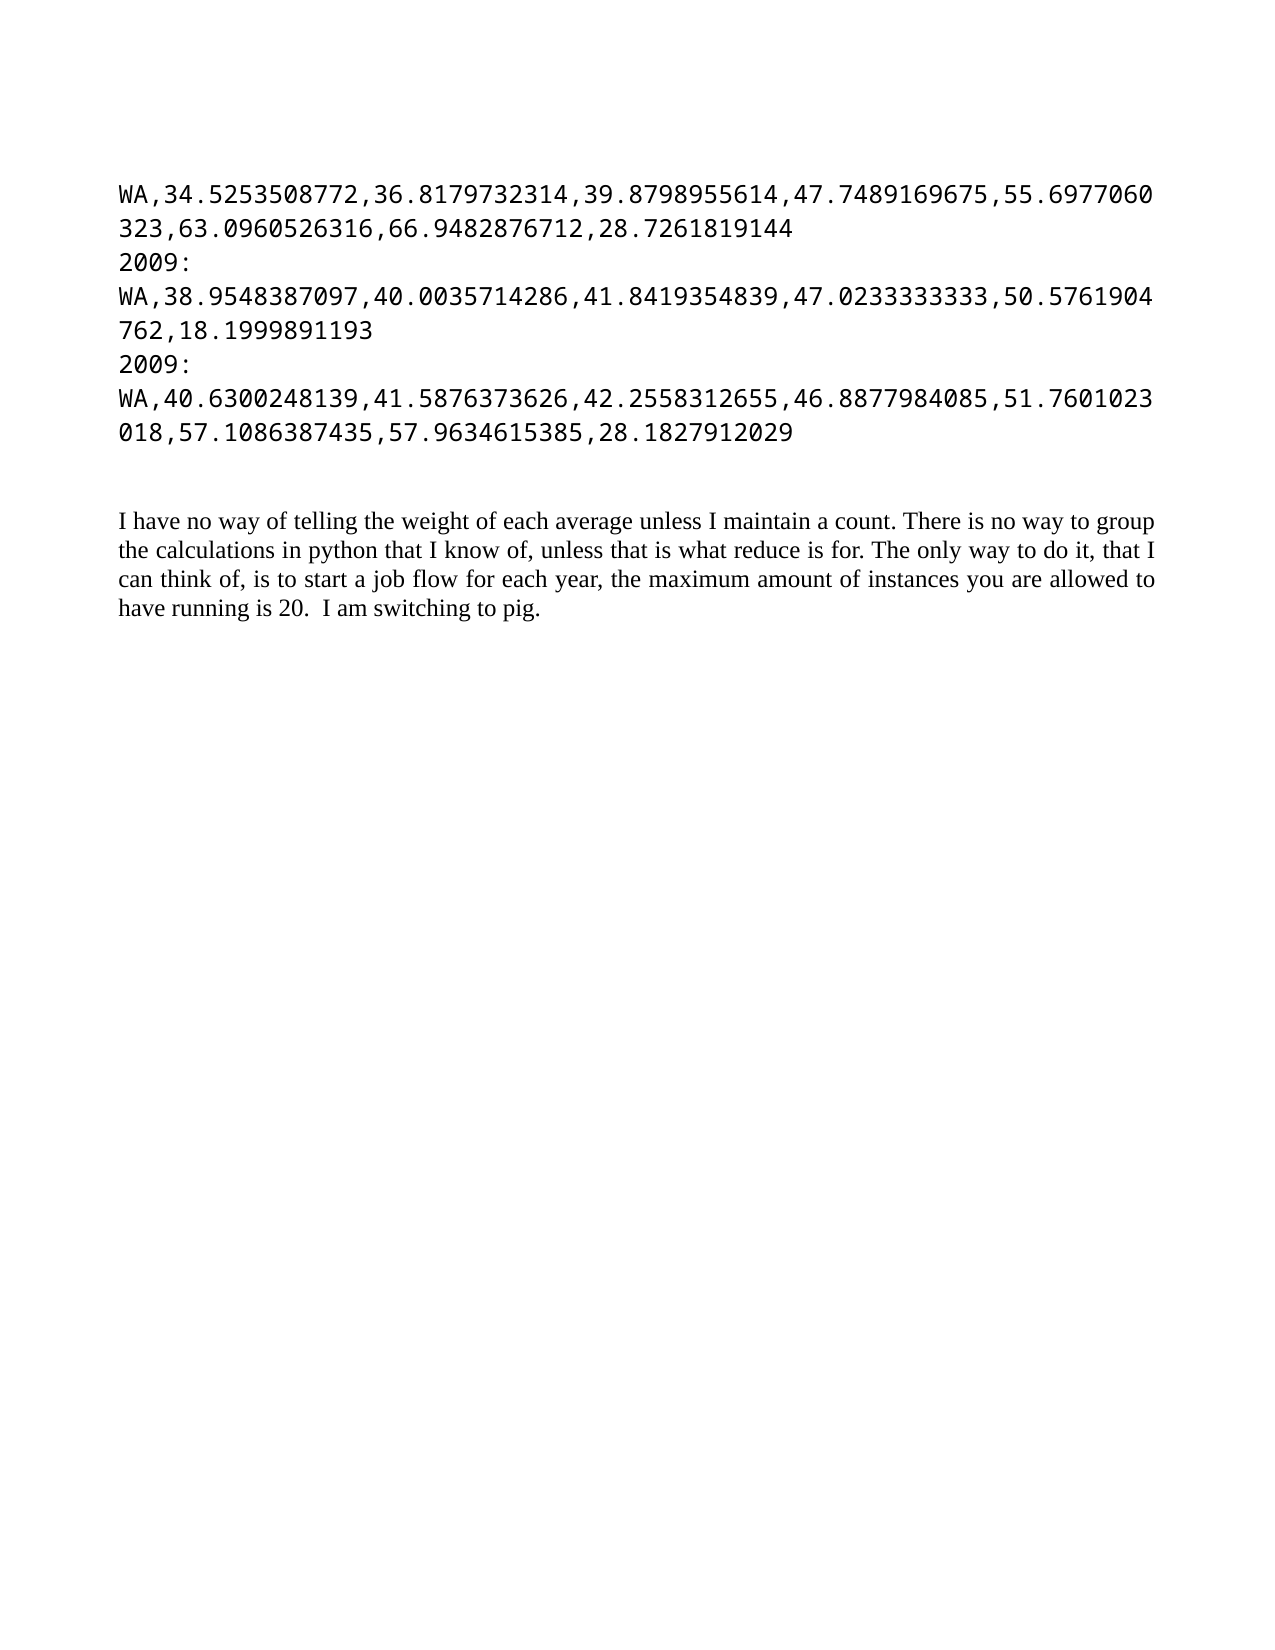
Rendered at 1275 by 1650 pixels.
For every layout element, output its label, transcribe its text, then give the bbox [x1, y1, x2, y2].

text 2009: WA,40.6300248139,41.5876373626,42.2558312655,46.8877984085,51.7601023018,57.1086387435,57.9634615385,28.1827912029 [118, 347, 1157, 449]
text 2009: WA,38.9548387097,40.0035714286,41.8419354839,47.0233333333,50.5761904762,18.1999891193 [118, 244, 1157, 347]
text WA,34.5253508772,36.8179732314,39.8798955614,47.7489169675,55.6977060323,63.0960526316,66.9482876712,28.7261819144 [118, 176, 1157, 244]
text I have no way of telling the weight of each average unless I maintain a count. There is no way to group the calculations in python that I know of, unless that is what reduce is for. The only way to do it, that I can think of, is to start a job flow for each year, the maximum amount of instances you are allowed to have running is 20. I am switching to pig. [118, 506, 1157, 621]
